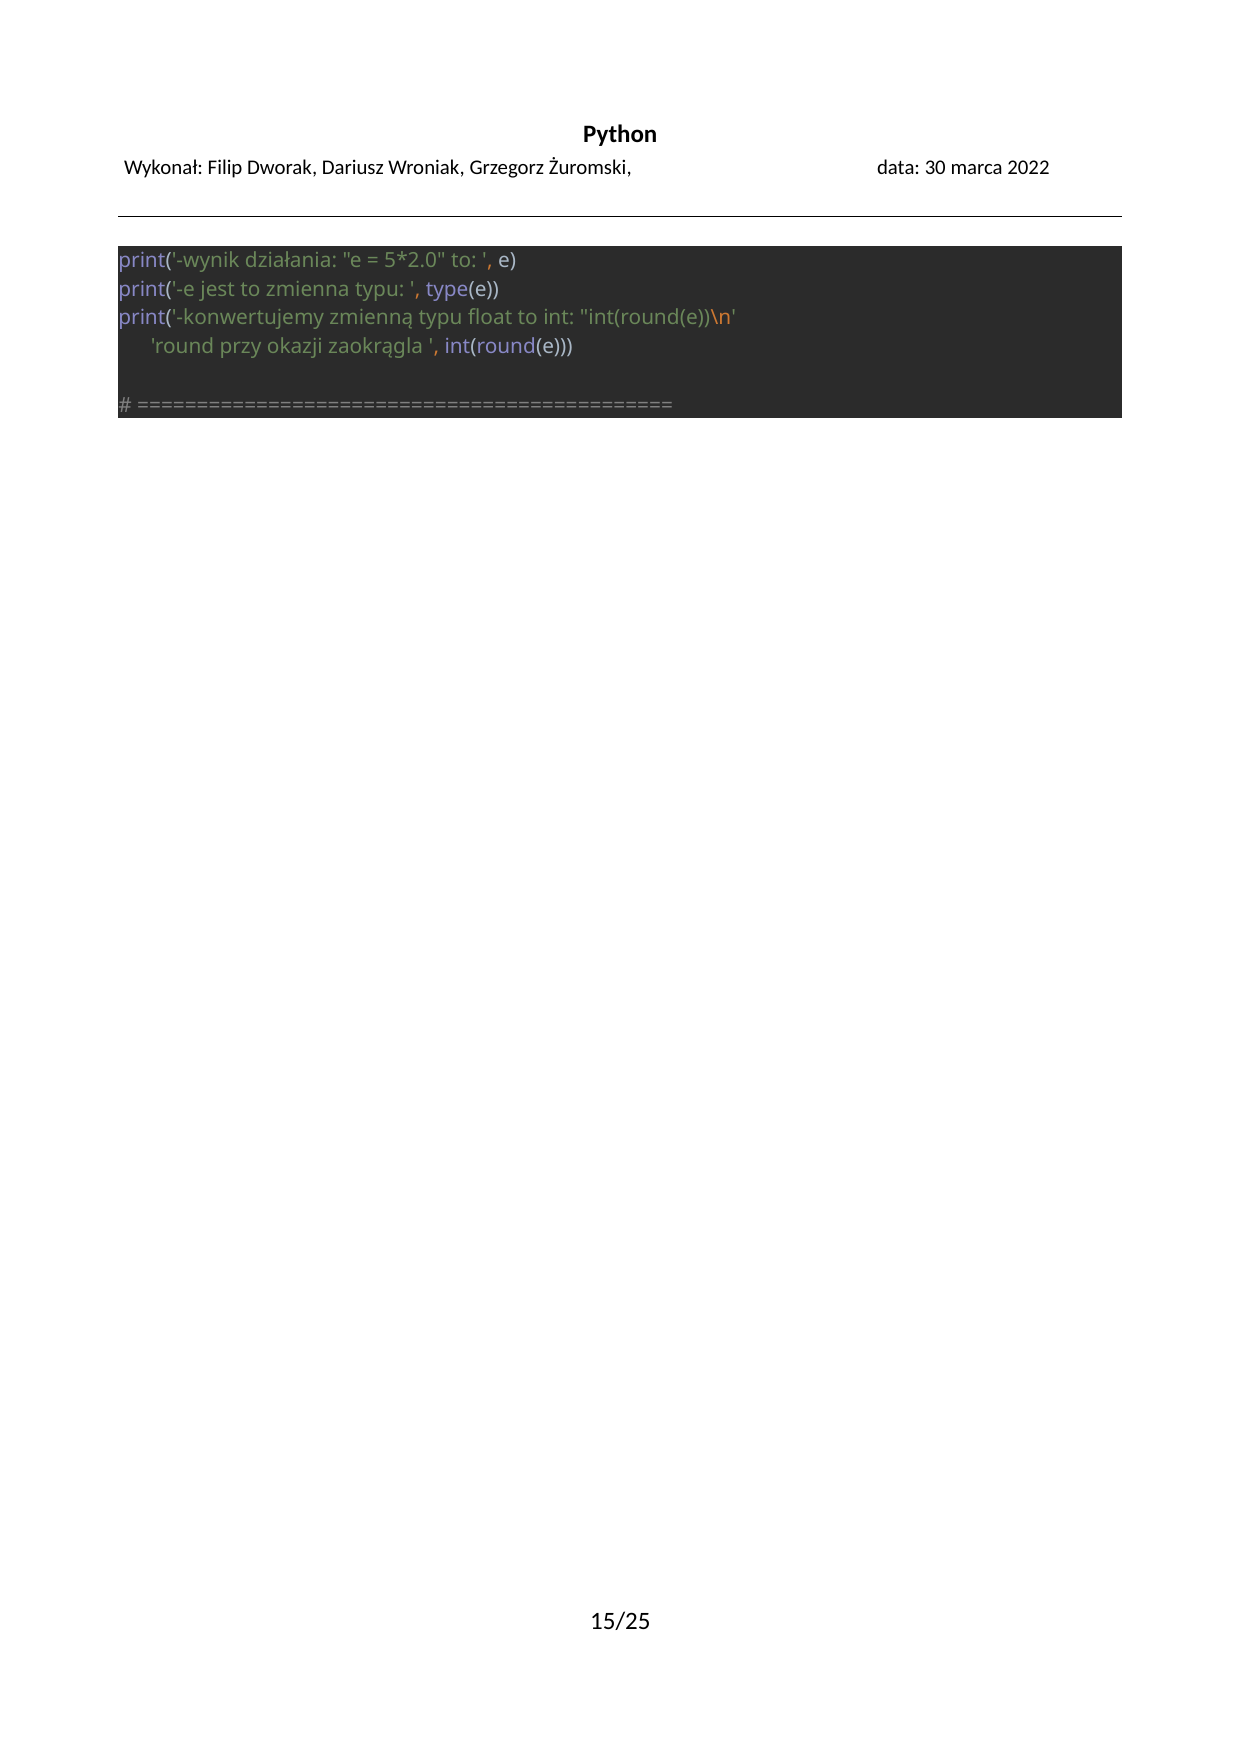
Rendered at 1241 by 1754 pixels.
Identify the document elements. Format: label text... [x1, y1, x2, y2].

text print('-wynik działania: "e = 5*2.0" to: ', e) print('-e jest to zmienna typu: ', type(e)) print('-konwertujemy zmienną typu float to int: "int(round(e))\n' 'round przy okazji zaokrągla ', int(round(e))) # ============================================= [118, 246, 1122, 418]
